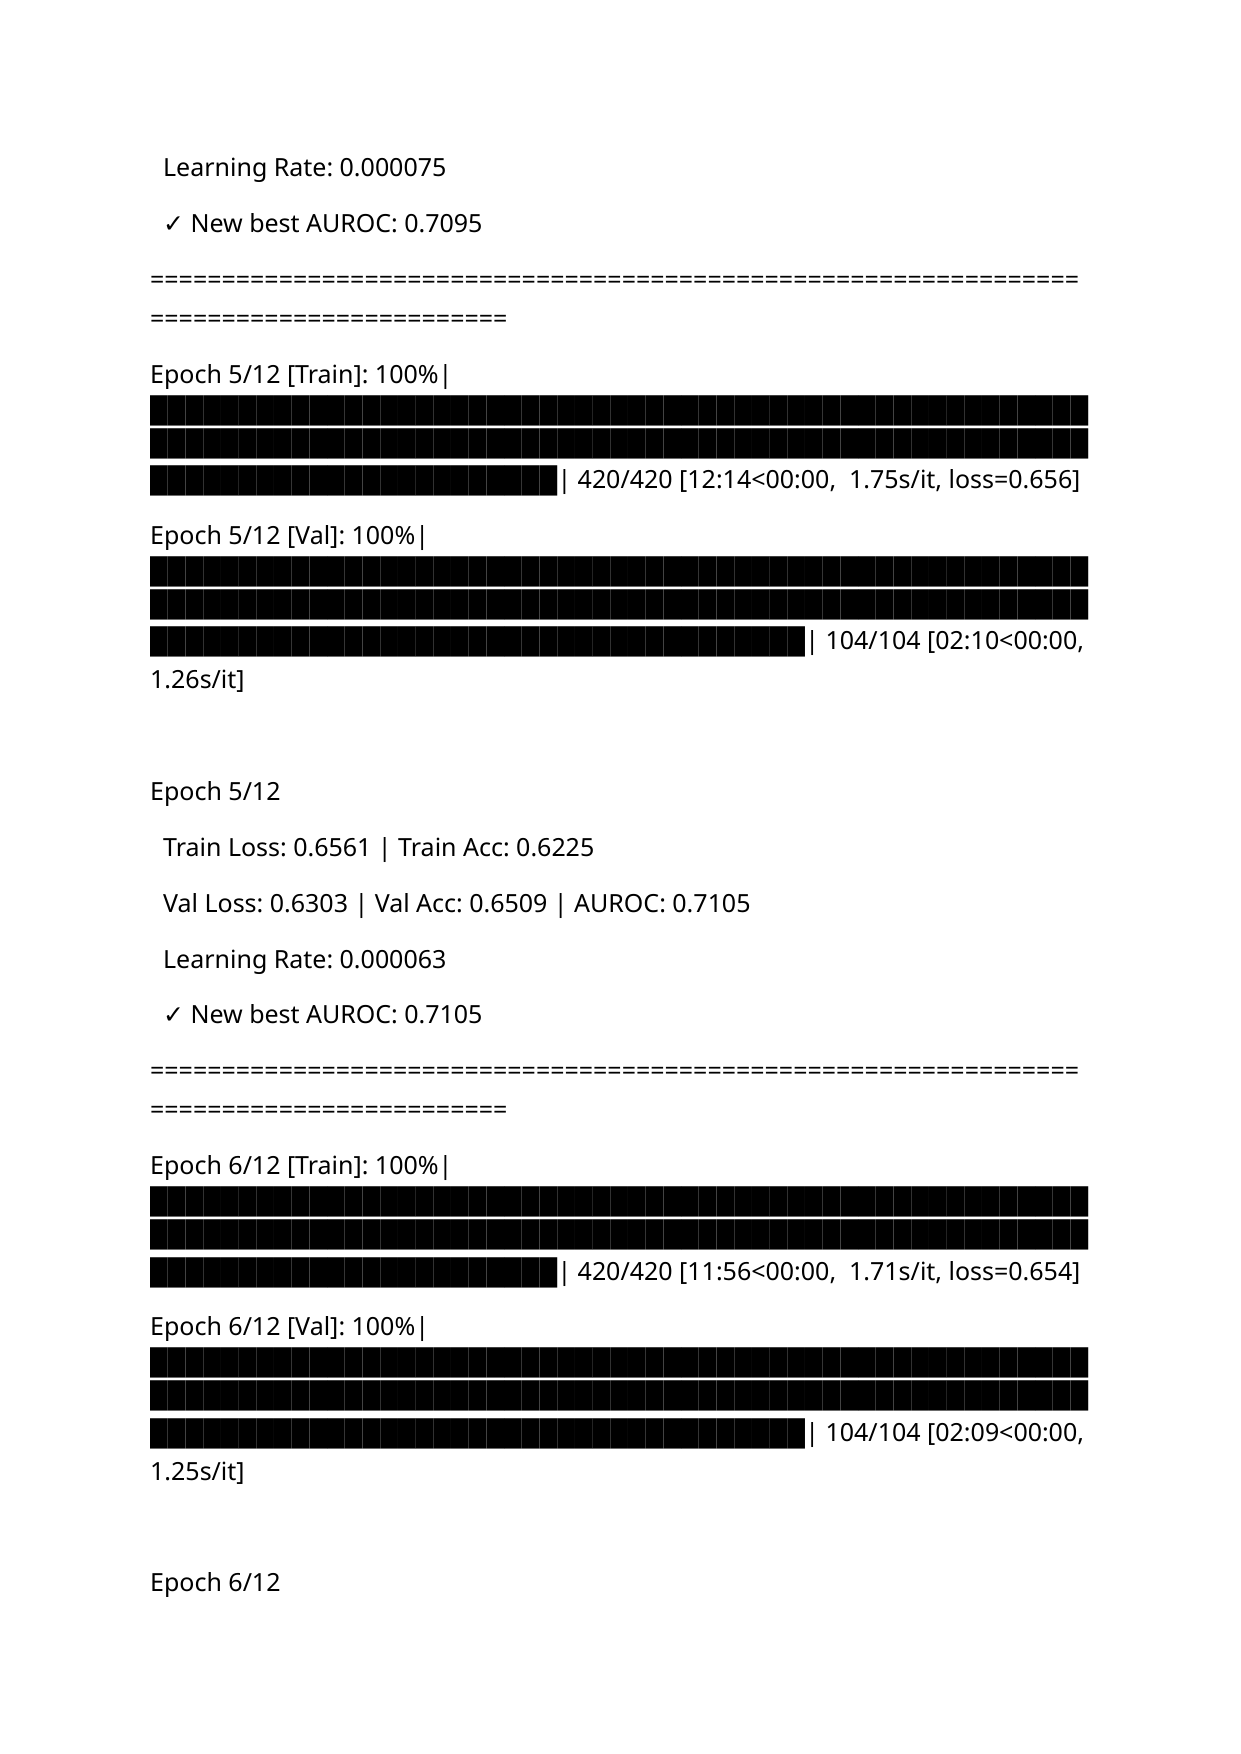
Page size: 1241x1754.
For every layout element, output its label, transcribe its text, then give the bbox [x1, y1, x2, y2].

text Epoch 6/12 [Val]: 100%|███████████████████████████████████████████████████████████████████████████████████████████████████████████████████████████████████████████████| 104/104 [02:09<00:00, 1.25s/it] [150, 1309, 1090, 1487]
text Train Loss: 0.6561 | Train Acc: 0.6225 [150, 829, 1090, 864]
text ✓ New best AUROC: 0.7095 [150, 206, 1090, 240]
text Epoch 5/12 [Train]: 100%|█████████████████████████████████████████████████████████████████████████████████████████████████████████████████████████████████| 420/420 [12:14<00:00, 1.75s/it, loss=0.656] [150, 357, 1090, 496]
text Epoch 5/12 [Val]: 100%|███████████████████████████████████████████████████████████████████████████████████████████████████████████████████████████████████████████████| 104/104 [02:10<00:00, 1.26s/it] [150, 518, 1090, 696]
text ========================================================================================== [150, 262, 1090, 335]
text Val Loss: 0.6303 | Val Acc: 0.6509 | AUROC: 0.7105 [150, 885, 1090, 919]
text Learning Rate: 0.000063 [150, 941, 1090, 975]
text Epoch 6/12 [Train]: 100%|█████████████████████████████████████████████████████████████████████████████████████████████████████████████████████████████████| 420/420 [11:56<00:00, 1.71s/it, loss=0.654] [150, 1148, 1090, 1287]
text Epoch 6/12 [150, 1565, 1090, 1599]
text ✓ New best AUROC: 0.7105 [150, 997, 1090, 1031]
text Learning Rate: 0.000075 [150, 150, 1090, 184]
text Epoch 5/12 [150, 774, 1090, 808]
text ========================================================================================== [150, 1053, 1090, 1126]
